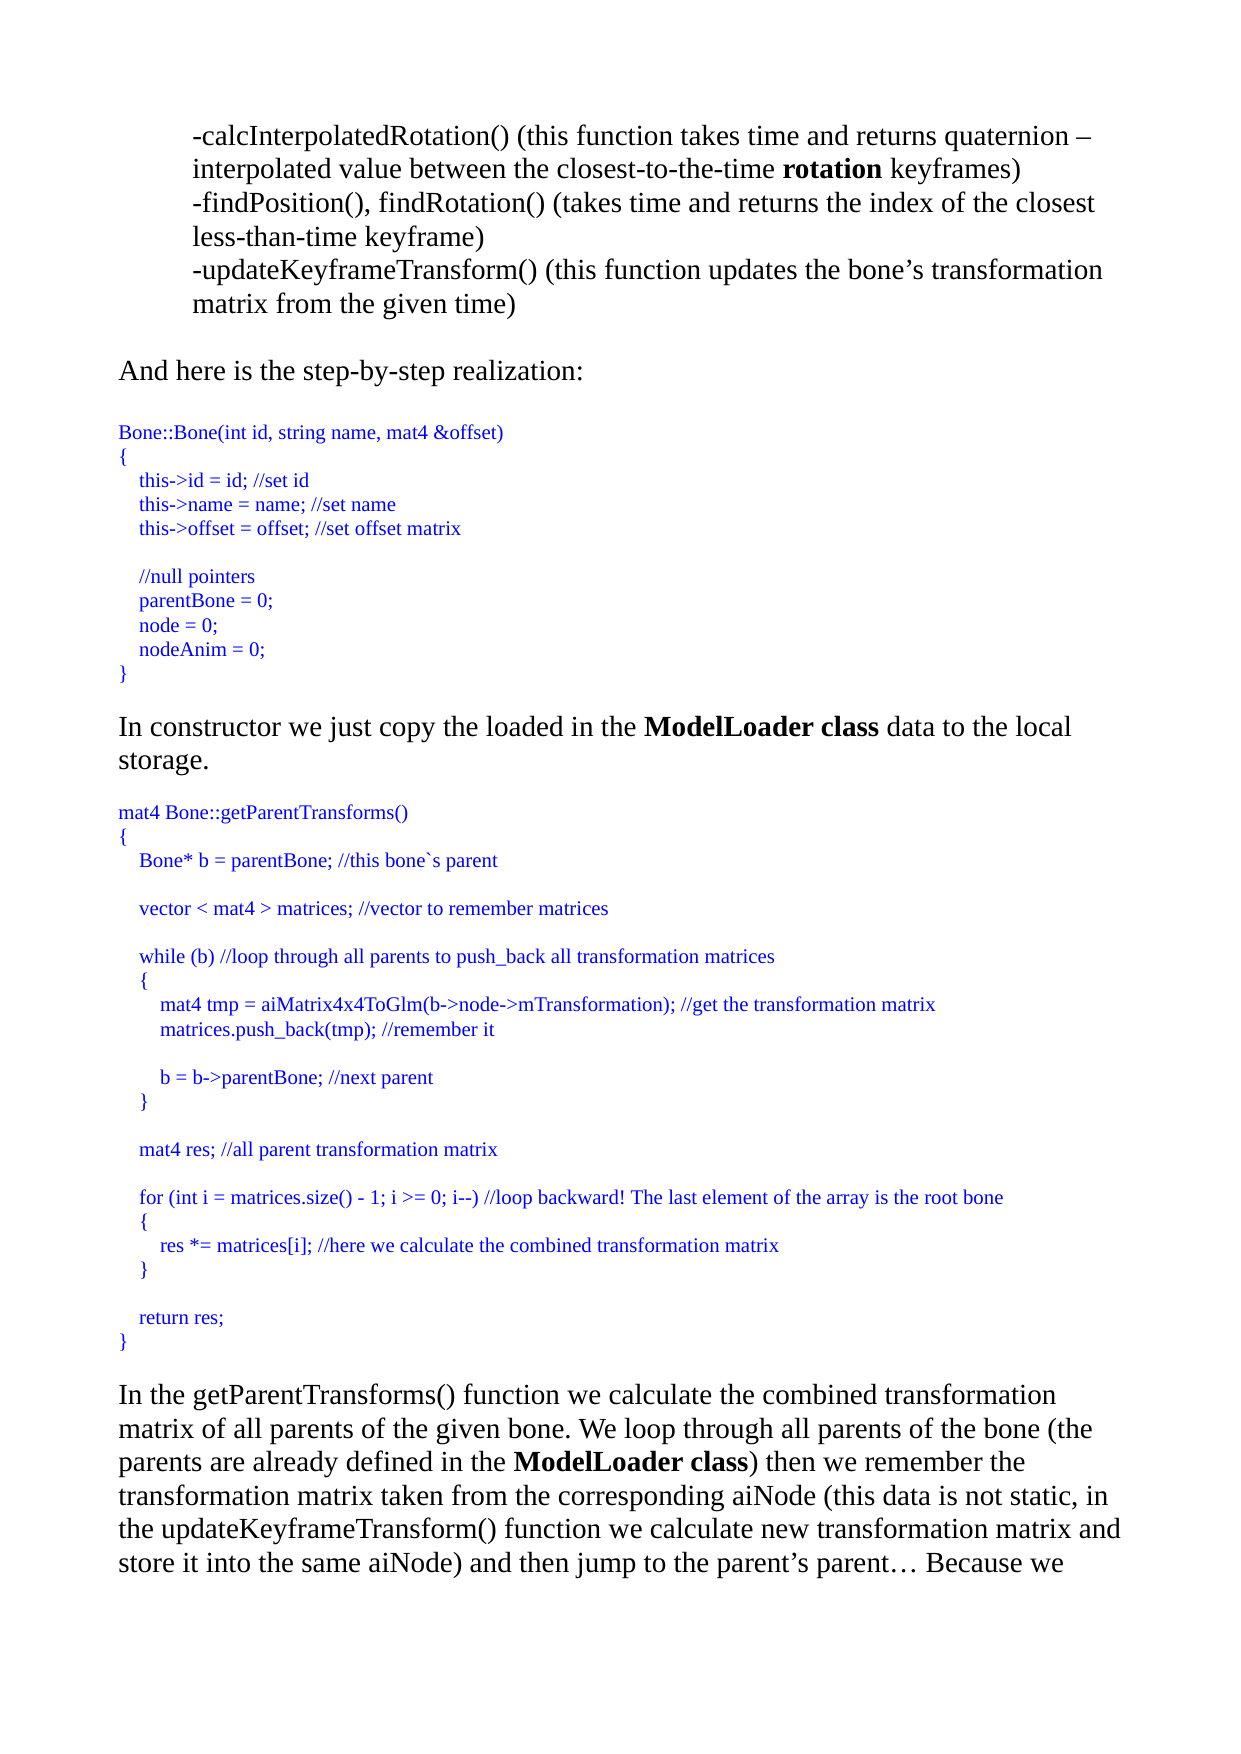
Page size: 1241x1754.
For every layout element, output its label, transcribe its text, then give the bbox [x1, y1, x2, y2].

text matrices.push_back(tmp); //remember it [118, 1016, 1122, 1041]
text } [118, 1257, 1122, 1281]
text for (int i = matrices.size() - 1; i >= 0; i--) //loop backward! The last element of the array is the root bone [118, 1185, 1122, 1209]
text { [118, 1209, 1122, 1233]
text } [118, 661, 1122, 685]
text { [118, 968, 1122, 992]
text parentBone = 0; [118, 588, 1122, 612]
text vector < mat4 > matrices; //vector to remember matrices [118, 896, 1122, 920]
text //null pointers [118, 564, 1122, 588]
text } [118, 1089, 1122, 1113]
text In constructor we just copy the loaded in the ModelLoader class data to the local storage. [118, 709, 1122, 776]
text this->offset = offset; //set offset matrix [118, 516, 1122, 540]
text while (b) //loop through all parents to push_back all transformation matrices [118, 944, 1122, 968]
text return res; [118, 1305, 1122, 1329]
text } [118, 1329, 1122, 1353]
text mat4 res; //all parent transformation matrix [118, 1137, 1122, 1161]
text In the getParentTransforms() function we calculate the combined transformation matrix of all parents of the given bone. We loop through all parents of the bone (the parents are already defined in the ModelLoader class) then we remember the transformation matrix taken from the corresponding aiNode (this data is not static, in the updateKeyframeTransform() function we calculate new transformation matrix and store it into the same aiNode) and then jump to the parent’s parent… Because we [118, 1377, 1122, 1579]
text this->id = id; //set id [118, 468, 1122, 492]
text Bone* b = parentBone; //this bone`s parent [118, 848, 1122, 872]
text this->name = name; //set name [118, 492, 1122, 516]
text { [118, 444, 1122, 468]
text nodeAnim = 0; [118, 637, 1122, 661]
text -updateKeyframeTransform() (this function updates the bone’s transformation matrix from the given time) [118, 252, 1122, 319]
text -findPosition(), findRotation() (takes time and returns the index of the closest less-than-time keyframe) [118, 185, 1122, 252]
text b = b->parentBone; //next parent [118, 1064, 1122, 1089]
text mat4 Bone::getParentTransforms() [118, 800, 1122, 824]
text -calcInterpolatedRotation() (this function takes time and returns quaternion – interpolated value between the closest-to-the-time rotation keyframes) [118, 118, 1122, 185]
text And here is the step-by-step realization: [118, 353, 1122, 386]
text mat4 tmp = aiMatrix4x4ToGlm(b->node->mTransformation); //get the transformation matrix [118, 992, 1122, 1016]
text Bone::Bone(int id, string name, mat4 &offset) [118, 420, 1122, 444]
text { [118, 824, 1122, 848]
text node = 0; [118, 612, 1122, 637]
text res *= matrices[i]; //here we calculate the combined transformation matrix [118, 1233, 1122, 1257]
